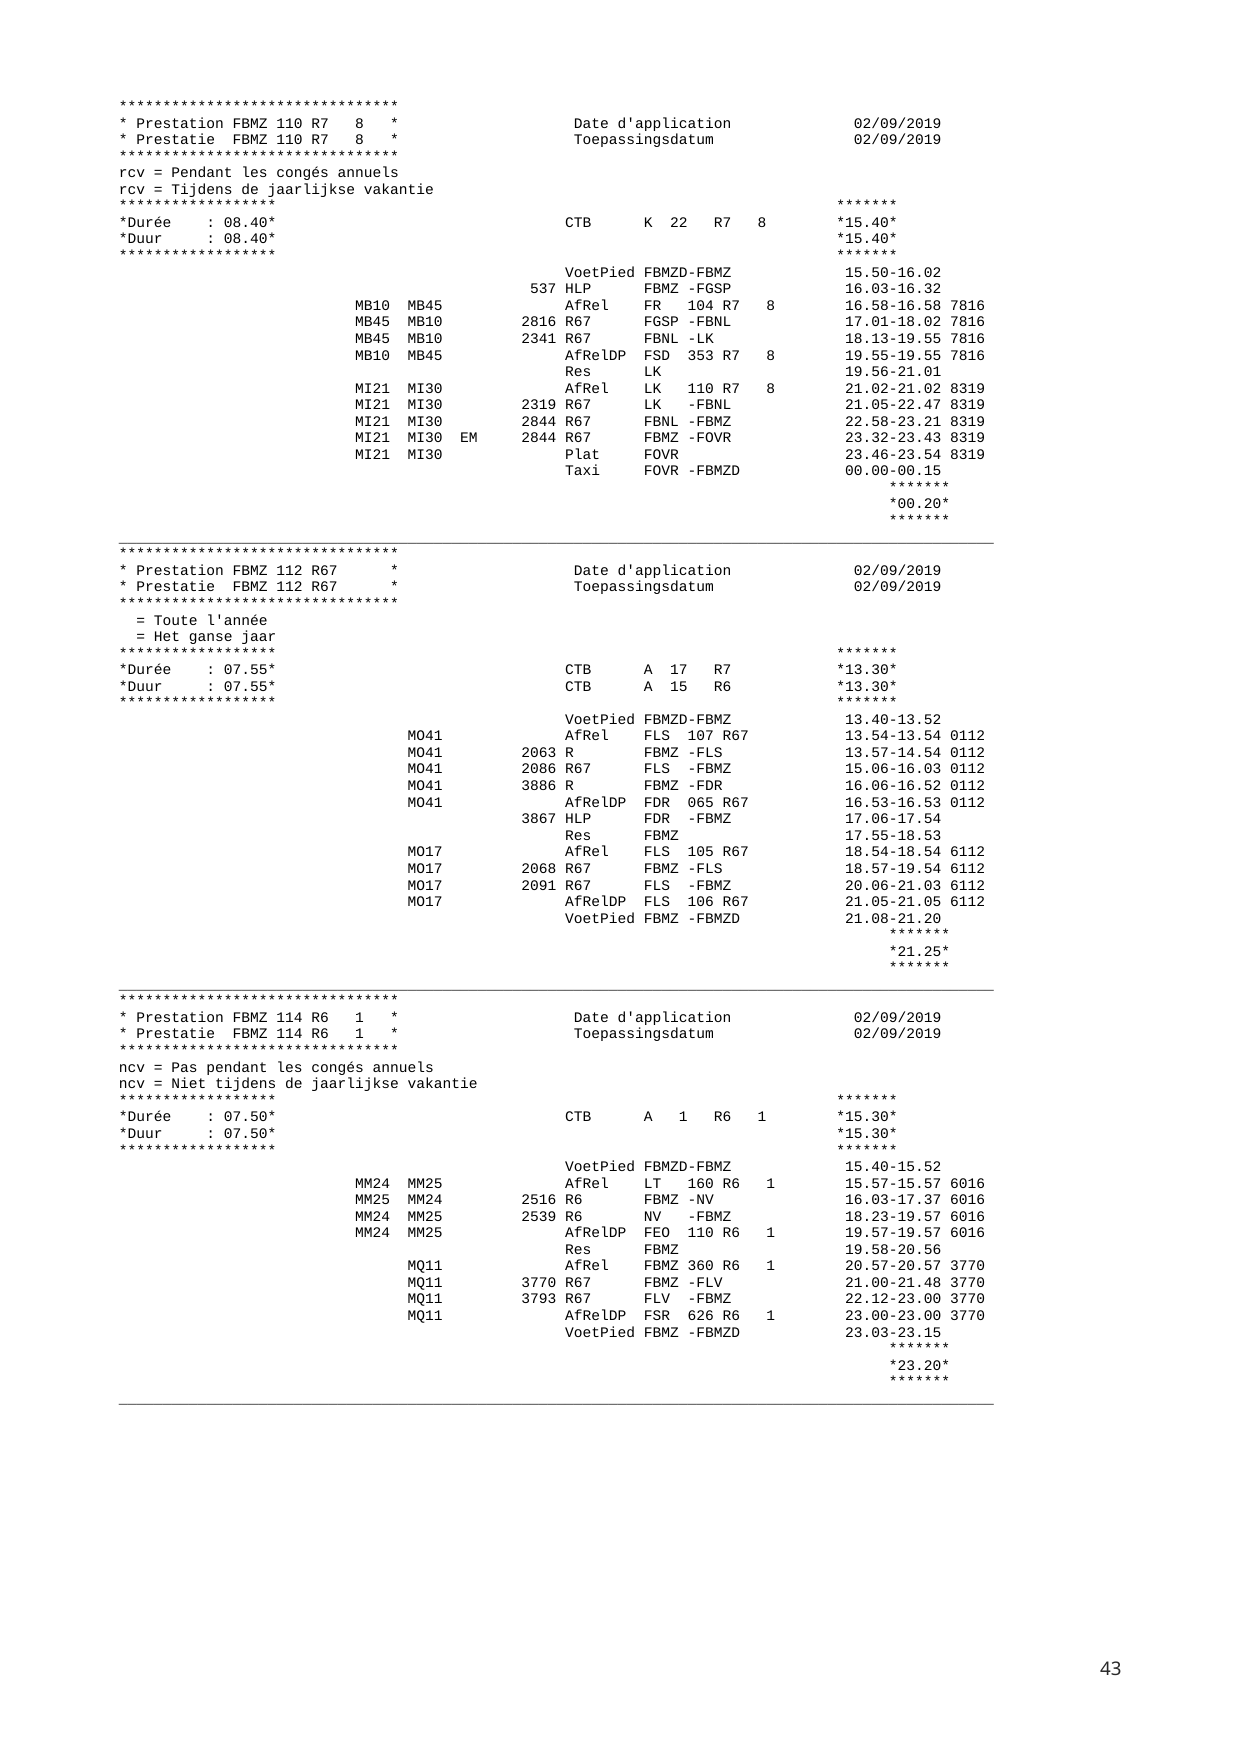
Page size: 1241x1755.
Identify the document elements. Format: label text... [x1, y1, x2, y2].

text ******************************** * Prestation FBMZ 112 R67 * Date d'application 02/09/2019 * Prestatie FBMZ 112 R67 * Toepassingsdatum 02/09/2019 ******************************** = Toute l'année = Het ganse jaar ****************** ******* *Durée : 07.55* CTB A 17 R7 *13.30* *Duur : 07.55* CTB A 15 R6 *13.30* ****************** ******* VoetPied FBMZD-FBMZ 13.40-13.52 MO41 AfRel FLS 107 R67 13.54-13.54 0112 MO41 2063 R FBMZ -FLS 13.57-14.54 0112 MO41 2086 R67 FLS -FBMZ 15.06-16.03 0112 MO41 3886 R FBMZ -FDR 16.06-16.52 0112 MO41 AfRelDP FDR 065 R67 16.53-16.53 0112 3867 HLP FDR -FBMZ 17.06-17.54 Res FBMZ 17.55-18.53 MO17 AfRel FLS 105 R67 18.54-18.54 6112 MO17 2068 R67 FBMZ -FLS 18.57-19.54 6112 MO17 2091 R67 FLS -FBMZ 20.06-21.03 6112 MO17 AfRelDP FLS 106 R67 21.05-21.05 6112 VoetPied FBMZ -FBMZD 21.08-21.20 ******* *21.25* ******* ____________________________________________________________________________________________________ [119, 546, 1122, 994]
text ******************************** * Prestation FBMZ 110 R7 8 * Date d'application 02/09/2019 * Prestatie FBMZ 110 R7 8 * Toepassingsdatum 02/09/2019 ******************************** rcv = Pendant les congés annuels rcv = Tijdens de jaarlijkse vakantie ****************** ******* *Durée : 08.40* CTB K 22 R7 8 *15.40* *Duur : 08.40* *15.40* ****************** ******* VoetPied FBMZD-FBMZ 15.50-16.02 537 HLP FBMZ -FGSP 16.03-16.32 MB10 MB45 AfRel FR 104 R7 8 16.58-16.58 7816 MB45 MB10 2816 R67 FGSP -FBNL 17.01-18.02 7816 MB45 MB10 2341 R67 FBNL -LK 18.13-19.55 7816 MB10 MB45 AfRelDP FSD 353 R7 8 19.55-19.55 7816 Res LK 19.56-21.01 MI21 MI30 AfRel LK 110 R7 8 21.02-21.02 8319 MI21 MI30 2319 R67 LK -FBNL 21.05-22.47 8319 MI21 MI30 2844 R67 FBNL -FBMZ 22.58-23.21 8319 MI21 MI30 EM 2844 R67 FBMZ -FOVR 23.32-23.43 8319 MI21 MI30 Plat FOVR 23.46-23.54 8319 Taxi FOVR -FBMZD 00.00-00.15 ******* *00.20* ******* ____________________________________________________________________________________________________ [119, 99, 1122, 546]
text ******************************** * Prestation FBMZ 114 R6 1 * Date d'application 02/09/2019 * Prestatie FBMZ 114 R6 1 * Toepassingsdatum 02/09/2019 ******************************** ncv = Pas pendant les congés annuels ncv = Niet tijdens de jaarlijkse vakantie ****************** ******* *Durée : 07.50* CTB A 1 R6 1 *15.30* *Duur : 07.50* *15.30* ****************** ******* VoetPied FBMZD-FBMZ 15.40-15.52 MM24 MM25 AfRel LT 160 R6 1 15.57-15.57 6016 MM25 MM24 2516 R6 FBMZ -NV 16.03-17.37 6016 MM24 MM25 2539 R6 NV -FBMZ 18.23-19.57 6016 MM24 MM25 AfRelDP FEO 110 R6 1 19.57-19.57 6016 Res FBMZ 19.58-20.56 MQ11 AfRel FBMZ 360 R6 1 20.57-20.57 3770 MQ11 3770 R67 FBMZ -FLV 21.00-21.48 3770 MQ11 3793 R67 FLV -FBMZ 22.12-23.00 3770 MQ11 AfRelDP FSR 626 R6 1 23.00-23.00 3770 VoetPied FBMZ -FBMZD 23.03-23.15 ******* *23.20* ******* ____________________________________________________________________________________________________ [119, 994, 1122, 1408]
